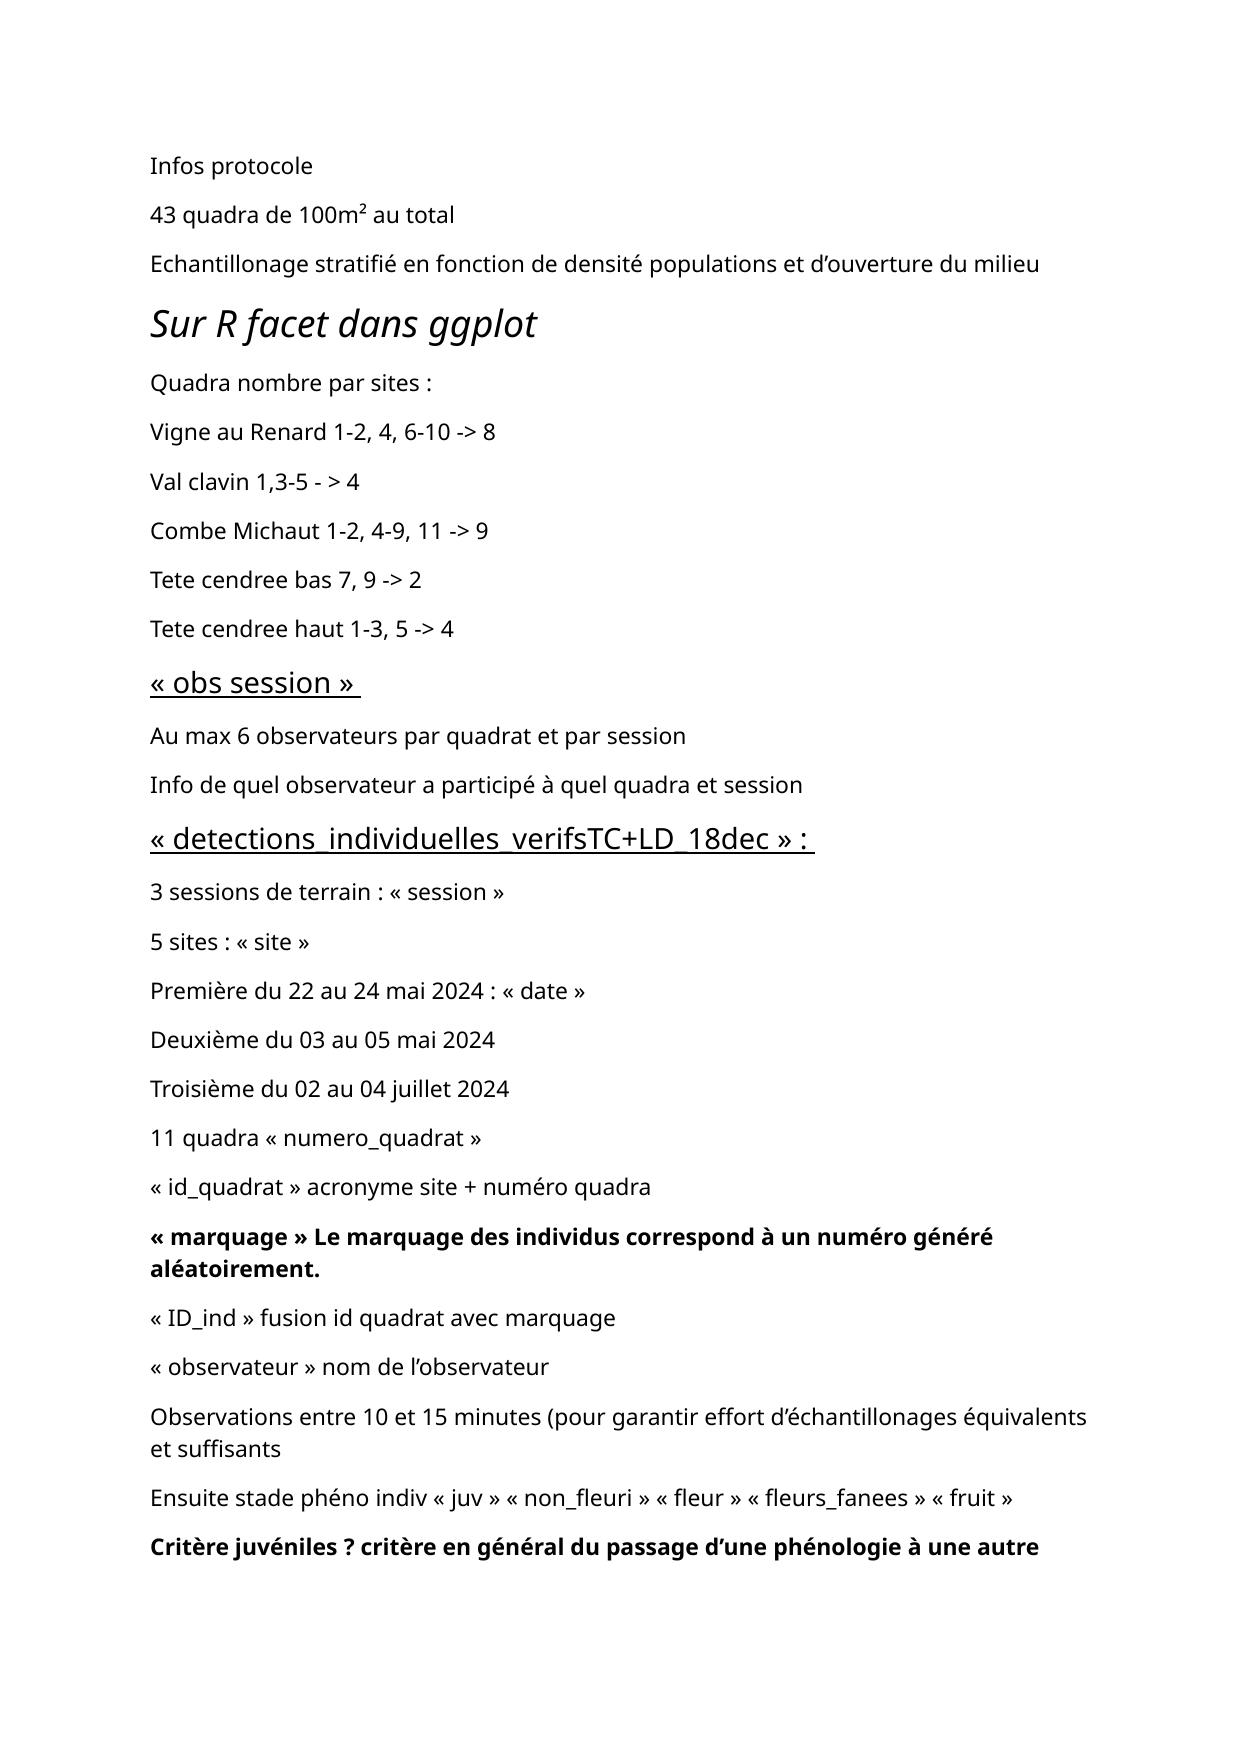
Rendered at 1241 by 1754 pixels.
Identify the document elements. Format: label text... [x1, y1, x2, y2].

text Première du 22 au 24 mai 2024 : « date » [150, 975, 1090, 1006]
text Vigne au Renard 1-2, 4, 6-10 -> 8 [150, 416, 1090, 448]
text Quadra nombre par sites : [150, 367, 1090, 398]
text Critère juvéniles ? critère en général du passage d’une phénologie à une autre [150, 1531, 1090, 1563]
text Deuxième du 03 au 05 mai 2024 [150, 1024, 1090, 1055]
text 5 sites : « site » [150, 926, 1090, 957]
text Combe Michaut 1-2, 4-9, 11 -> 9 [150, 515, 1090, 546]
text Troisième du 02 au 04 juillet 2024 [150, 1073, 1090, 1104]
text « detections_individuelles_verifsTC+LD_18dec » : [150, 818, 1090, 858]
text « observateur » nom de l’observateur [150, 1351, 1090, 1383]
text Sur R facet dans ggplot [150, 297, 1090, 348]
text Ensuite stade phéno indiv « juv » « non_fleuri » « fleur » « fleurs_fanees » « fruit » [150, 1482, 1090, 1513]
text 43 quadra de 100m² au total [150, 199, 1090, 230]
text « obs session » [150, 662, 1090, 702]
text 11 quadra « numero_quadrat » [150, 1122, 1090, 1153]
text Observations entre 10 et 15 minutes (pour garantir effort d’échantillonages équivalents et suffisants [150, 1401, 1090, 1464]
text « id_quadrat » acronyme site + numéro quadra [150, 1171, 1090, 1203]
text Val clavin 1,3-5 - > 4 [150, 466, 1090, 497]
text « marquage » Le marquage des individus correspond à un numéro généré aléatoirement. [150, 1221, 1090, 1284]
text Tete cendree bas 7, 9 -> 2 [150, 564, 1090, 595]
text 3 sessions de terrain : « session » [150, 876, 1090, 908]
text Tete cendree haut 1-3, 5 -> 4 [150, 613, 1090, 644]
text « ID_ind » fusion id quadrat avec marquage [150, 1302, 1090, 1333]
text Info de quel observateur a participé à quel quadra et session [150, 769, 1090, 801]
text Echantillonage stratifié en fonction de densité populations et d’ouverture du milieu [150, 248, 1090, 279]
text Infos protocole [150, 150, 1090, 181]
text Au max 6 observateurs par quadrat et par session [150, 720, 1090, 751]
